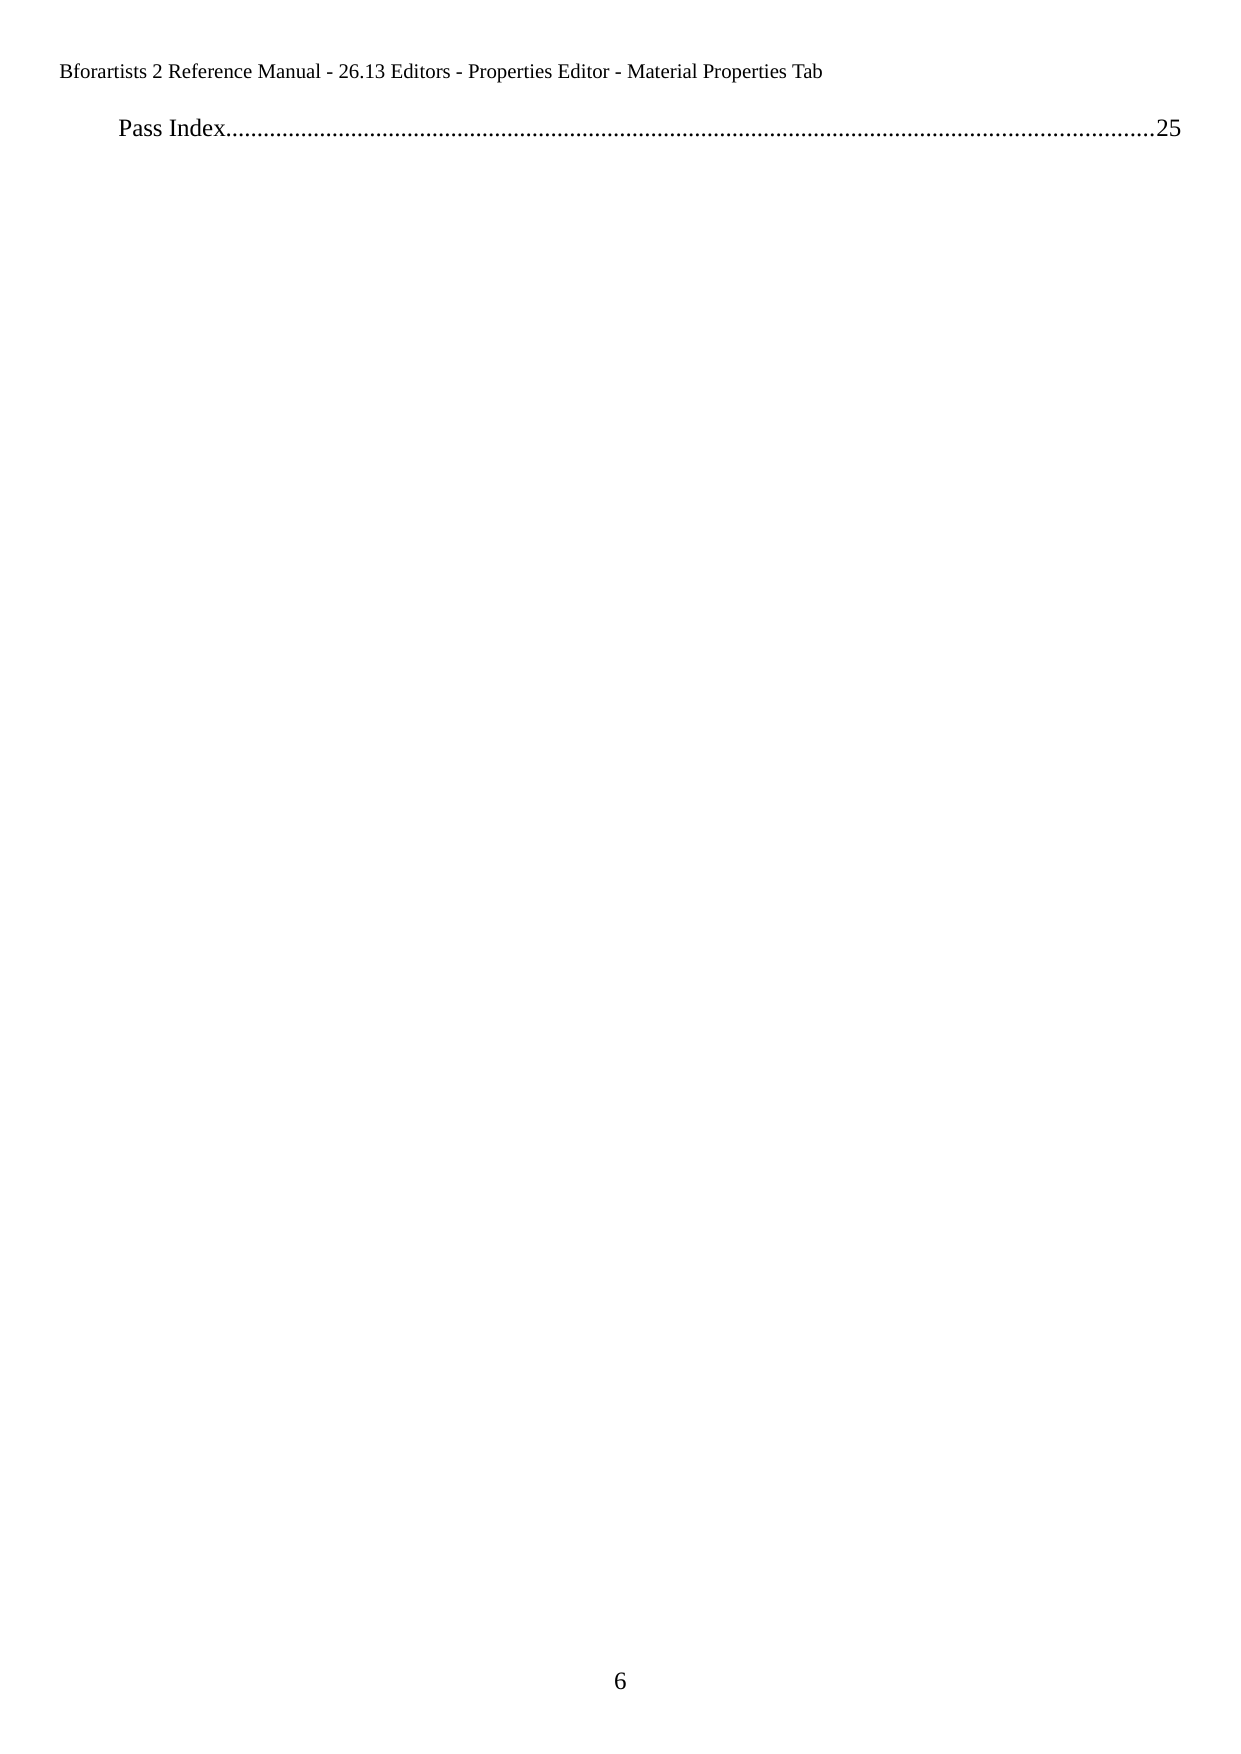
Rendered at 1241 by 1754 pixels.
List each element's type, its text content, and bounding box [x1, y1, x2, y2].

text Pass Index 25 [118, 113, 1181, 141]
